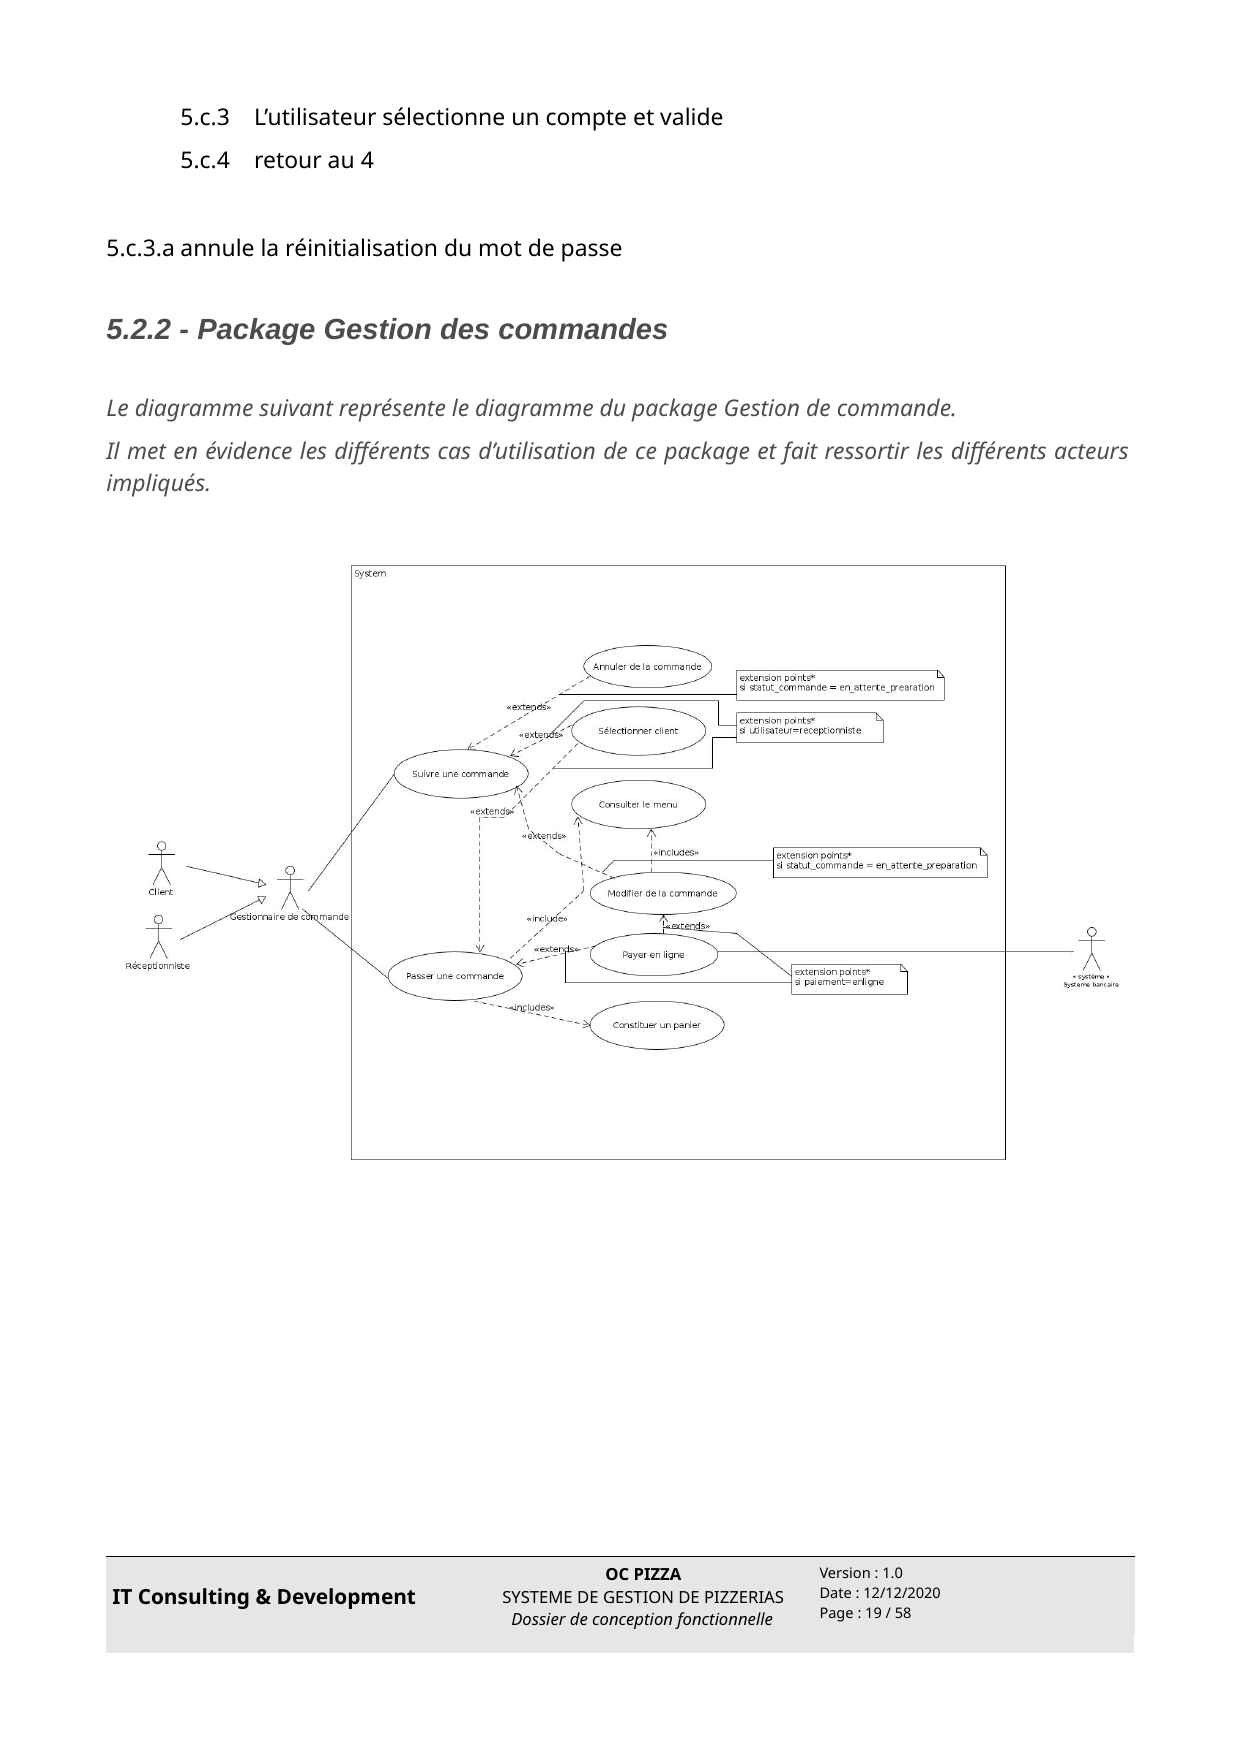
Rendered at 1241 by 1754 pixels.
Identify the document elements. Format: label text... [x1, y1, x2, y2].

text Le diagramme suivant représente le diagramme du package Gestion de commande. [106, 392, 1134, 423]
text 5.c.4 retour au 4 [106, 144, 1134, 175]
subtitle Package Gestion des commandes [106, 312, 1134, 346]
text 5.c.3.a annule la réinitialisation du mot de passe [106, 232, 1134, 263]
text 5.c.3 L’utilisateur sélectionne un compte et valide [106, 100, 1134, 132]
picture [106, 554, 1134, 1172]
text Il met en évidence les différents cas d’utilisation de ce package et fait ressortir les différents acteurs impliqués. [106, 435, 1134, 498]
